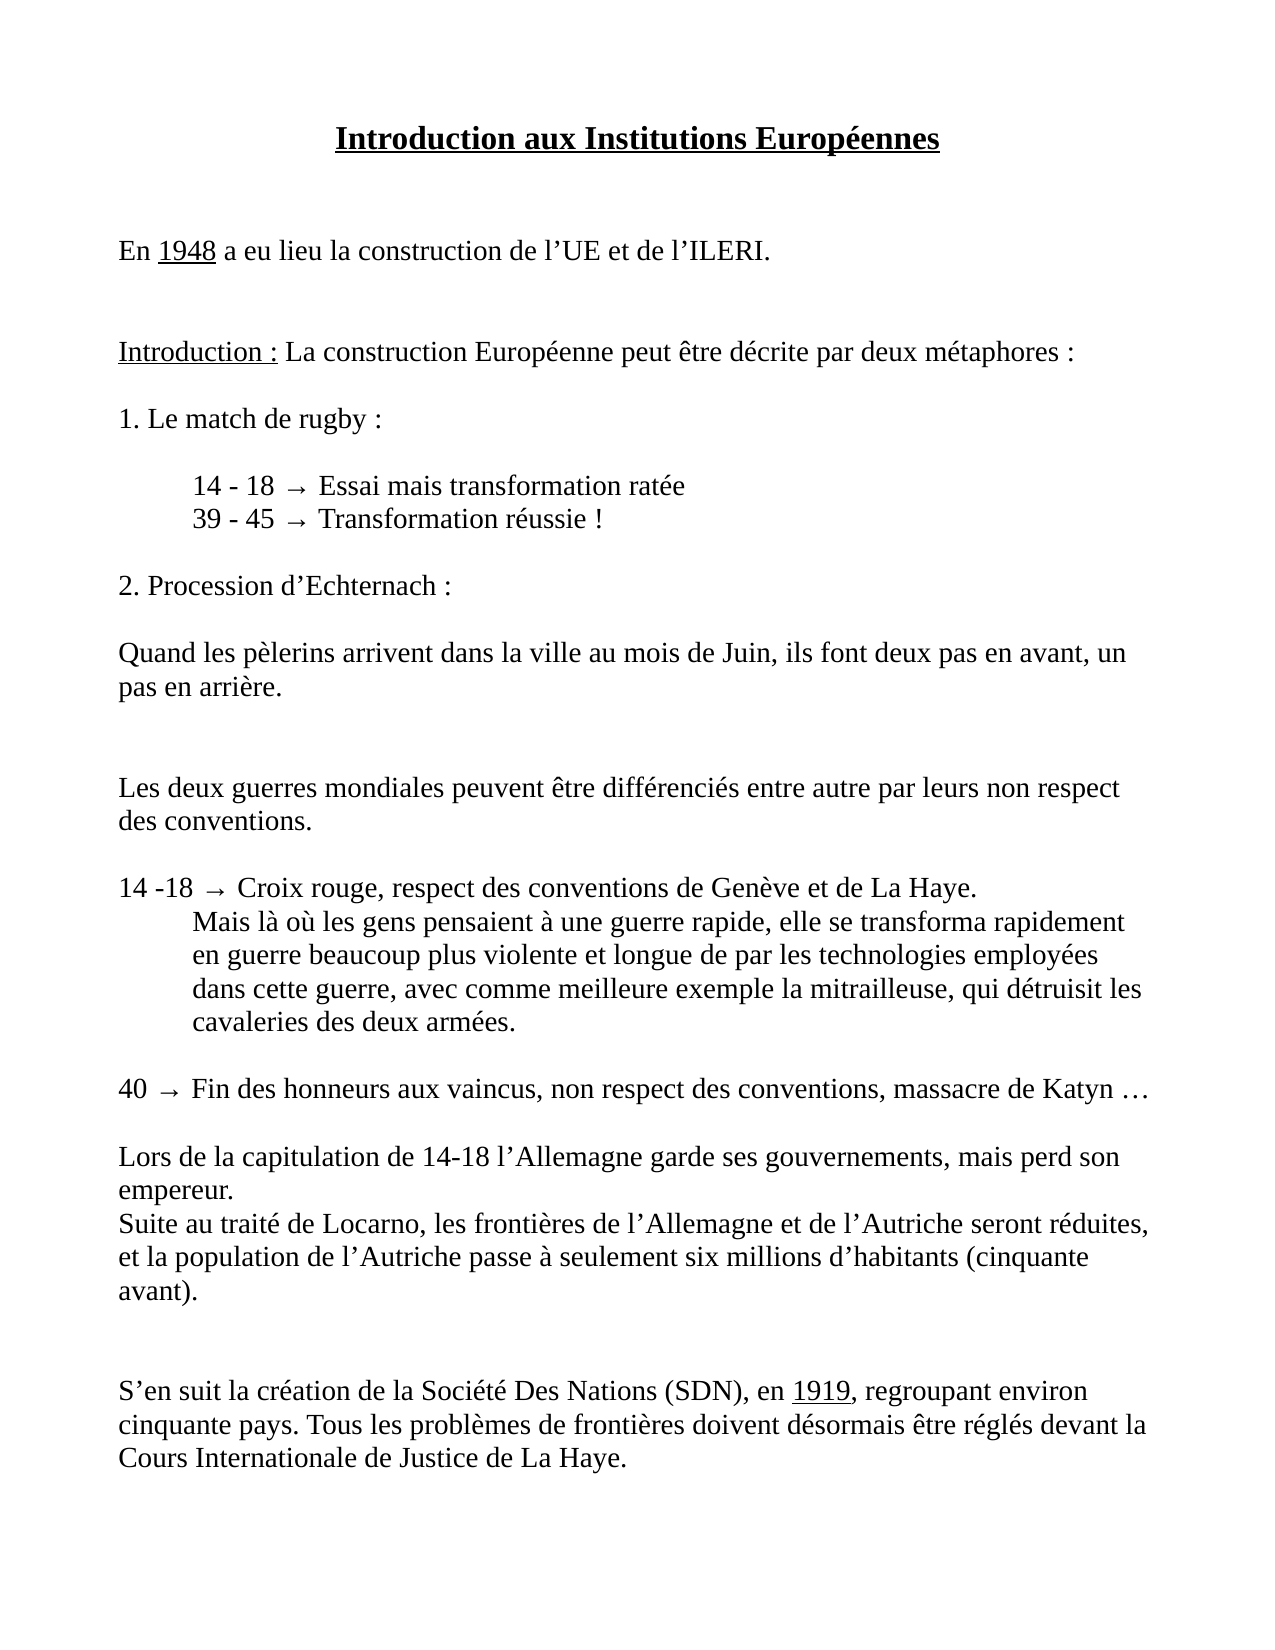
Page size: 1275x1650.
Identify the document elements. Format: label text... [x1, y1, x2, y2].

text 40 → Fin des honneurs aux vaincus, non respect des conventions, massacre de Katyn … [118, 1072, 1157, 1105]
text 2. Procession d’Echternach : [118, 568, 1157, 602]
text S’en suit la création de la Société Des Nations (SDN), en 1919, regroupant environ cinquante pays. Tous les problèmes de frontières doivent désormais être réglés devant la Cours Internationale de Justice de La Haye. [118, 1373, 1157, 1474]
text Suite au traité de Locarno, les frontières de l’Allemagne et de l’Autriche seront réduites, et la population de l’Autriche passe à seulement six millions d’habitants (cinquante avant). [118, 1206, 1157, 1306]
text Introduction aux Institutions Européennes [118, 118, 1157, 156]
text 14 - 18 → Essai mais transformation ratée [118, 468, 1157, 501]
text Mais là où les gens pensaient à une guerre rapide, elle se transforma rapidement en guerre beaucoup plus violente et longue de par les technologies employées dans cette guerre, avec comme meilleure exemple la mitrailleuse, qui détruisit les cavaleries des deux armées. [118, 904, 1157, 1038]
text En 1948 a eu lieu la construction de l’UE et de l’ILERI. [118, 233, 1157, 267]
text Introduction : La construction Européenne peut être décrite par deux métaphores : [118, 334, 1157, 367]
text Lors de la capitulation de 14-18 l’Allemagne garde ses gouvernements, mais perd son empereur. [118, 1139, 1157, 1206]
text 14 -18 → Croix rouge, respect des conventions de Genève et de La Haye. [118, 870, 1157, 904]
text Les deux guerres mondiales peuvent être différenciés entre autre par leurs non respect des conventions. [118, 770, 1157, 837]
text Quand les pèlerins arrivent dans la ville au mois de Juin, ils font deux pas en avant, un pas en arrière. [118, 636, 1157, 703]
text 1. Le match de rugby : [118, 401, 1157, 434]
text 39 - 45 → Transformation réussie ! [118, 501, 1157, 535]
